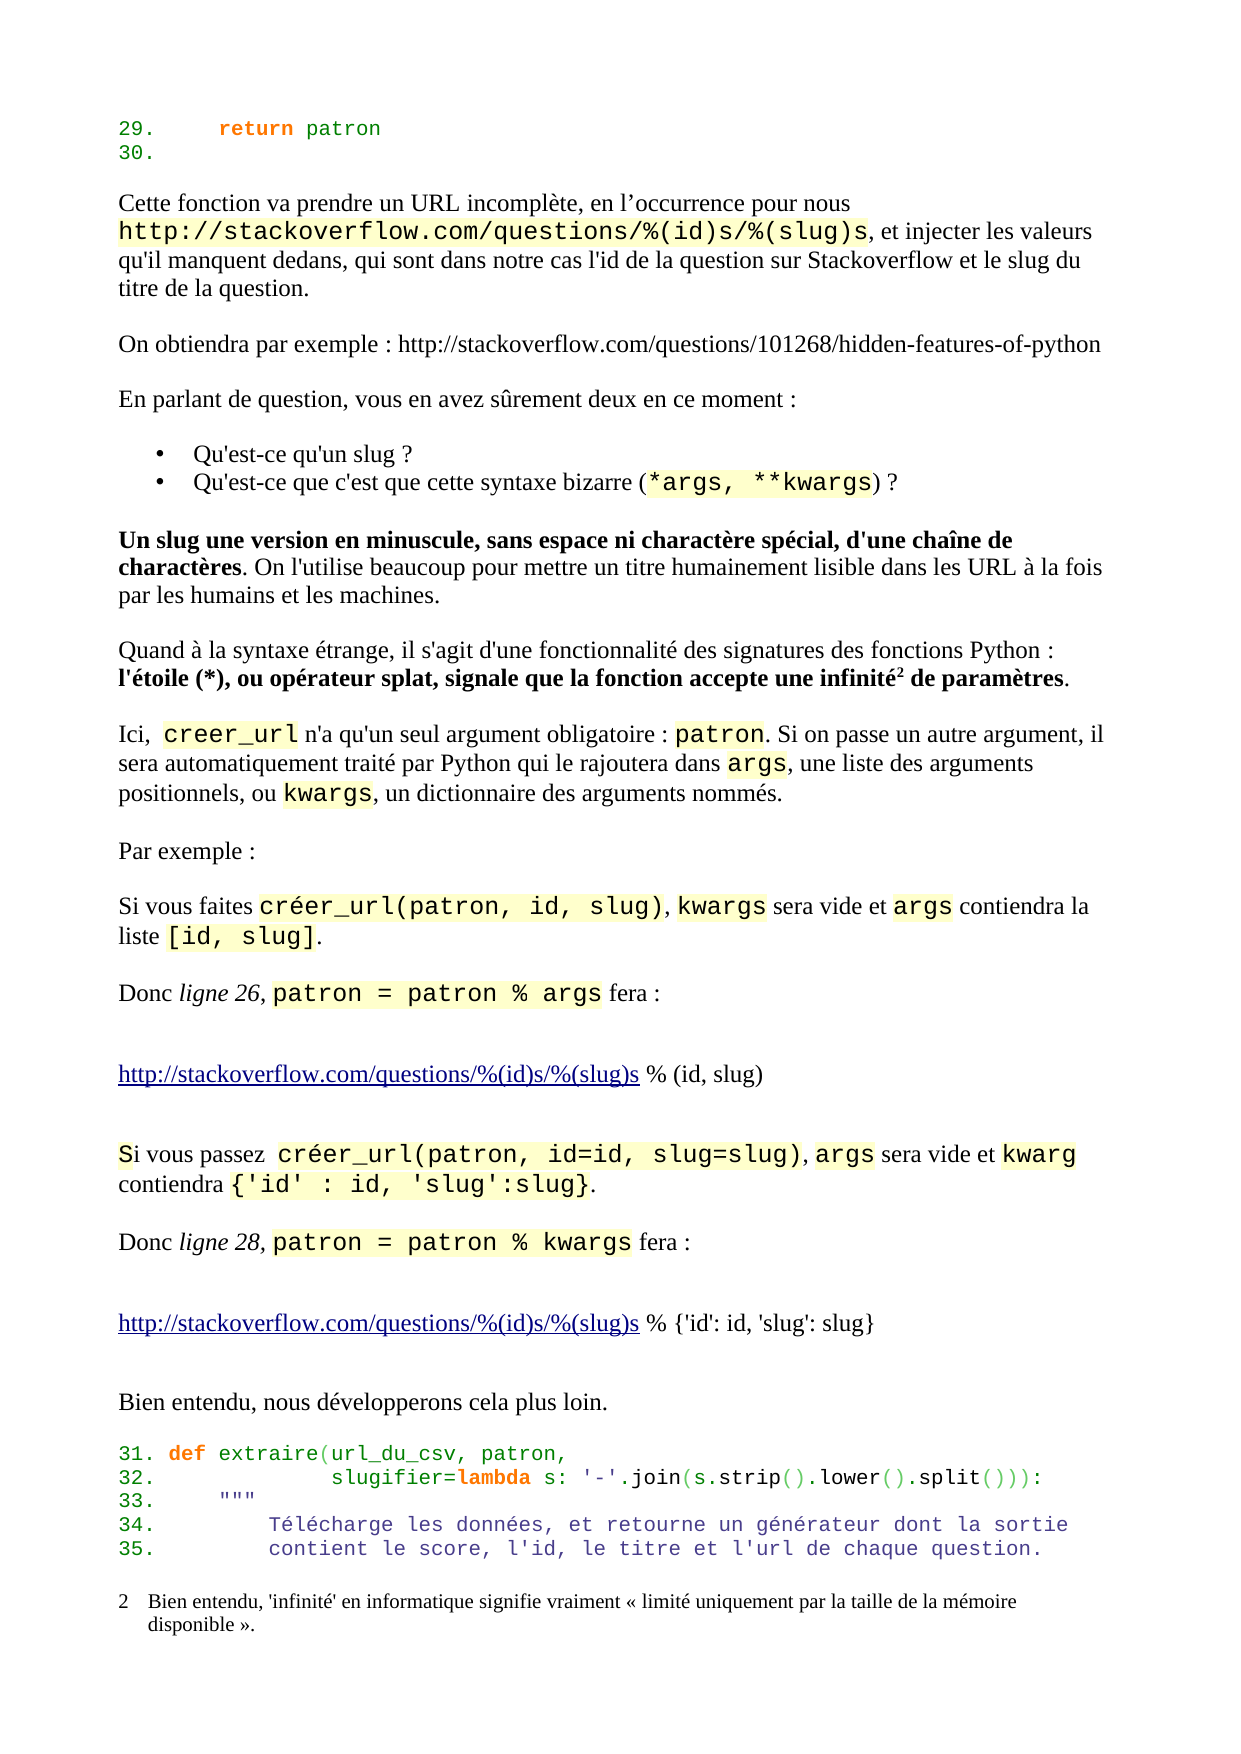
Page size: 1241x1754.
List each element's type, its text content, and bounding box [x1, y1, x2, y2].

text http://stackoverflow.com/questions/%(id)s/%(slug)s % (id, slug) [118, 1061, 1122, 1088]
text Bien entendu, 'infinité' en informatique signifie vraiment « limité uniquement par la taille de la mémoire disponible ». [118, 1589, 1122, 1636]
list Télécharge les données, et retourne un générateur dont la sortie [118, 1514, 1122, 1538]
text Donc ligne 28, patron = patron % kwargs fera : [118, 1228, 1122, 1257]
text http://stackoverflow.com/questions/%(id)s/%(slug)s % {'id': id, 'slug': slug} [118, 1309, 1122, 1336]
text Si vous passez créer_url(patron, id=id, slug=slug), args sera vide et kwarg contiendra {'id' : id, 'slug':slug}. [118, 1140, 1122, 1200]
list Qu'est-ce qu'un slug ? [156, 441, 1122, 468]
list return patron [118, 118, 1122, 142]
list """ [118, 1491, 1122, 1514]
text Ici, creer_url n'a qu'un seul argument obligatoire : patron. Si on passe un autre argument, il sera automatiquement traité par Python qui le rajoutera dans args, une liste des arguments positionnels, ou kwargs, un dictionnaire des arguments nommés. [118, 720, 1122, 809]
list contient le score, l'id, le titre et l'url de chaque question. [118, 1538, 1122, 1561]
text Un slug une version en minuscule, sans espace ni charactère spécial, d'une chaîne de charactères. On l'utilise beaucoup pour mettre un titre humainement lisible dans les URL à la fois par les humains et les machines. [118, 526, 1122, 609]
text Si vous faites créer_url(patron, id, slug), kwargs sera vide et args contiendra la liste [id, slug]. [118, 892, 1122, 952]
text On obtiendra par exemple : http://stackoverflow.com/questions/101268/hidden-features-of-python [118, 330, 1122, 357]
list def extraire(url_du_csv, patron, [118, 1443, 1122, 1467]
list Qu'est-ce que c'est que cette syntaxe bizarre (*args, **kwargs) ? [156, 468, 1122, 498]
list slugifier=lambda s: '-'.join(s.strip().lower().split())): [118, 1467, 1122, 1491]
text Cette fonction va prendre un URL incomplète, en l’occurrence pour nous http://stackoverflow.com/questions/%(id)s/%(slug)s, et injecter les valeurs qu'il manquent dedans, qui sont dans notre cas l'id de la question sur Stackoverflow et le slug du titre de la question. [118, 189, 1122, 302]
text Donc ligne 26, patron = patron % args fera : [118, 979, 1122, 1009]
text En parlant de question, vous en avez sûrement deux en ce moment : [118, 385, 1122, 413]
text Quand à la syntaxe étrange, il s'agit d'une fonctionnalité des signatures des fonctions Python : l'étoile (*), ou opérateur splat, signale que la fonction accepte une infinité de paramètres. [118, 637, 1122, 692]
text Bien entendu, nous développerons cela plus loin. [118, 1388, 1122, 1416]
text Par exemple : [118, 837, 1122, 864]
